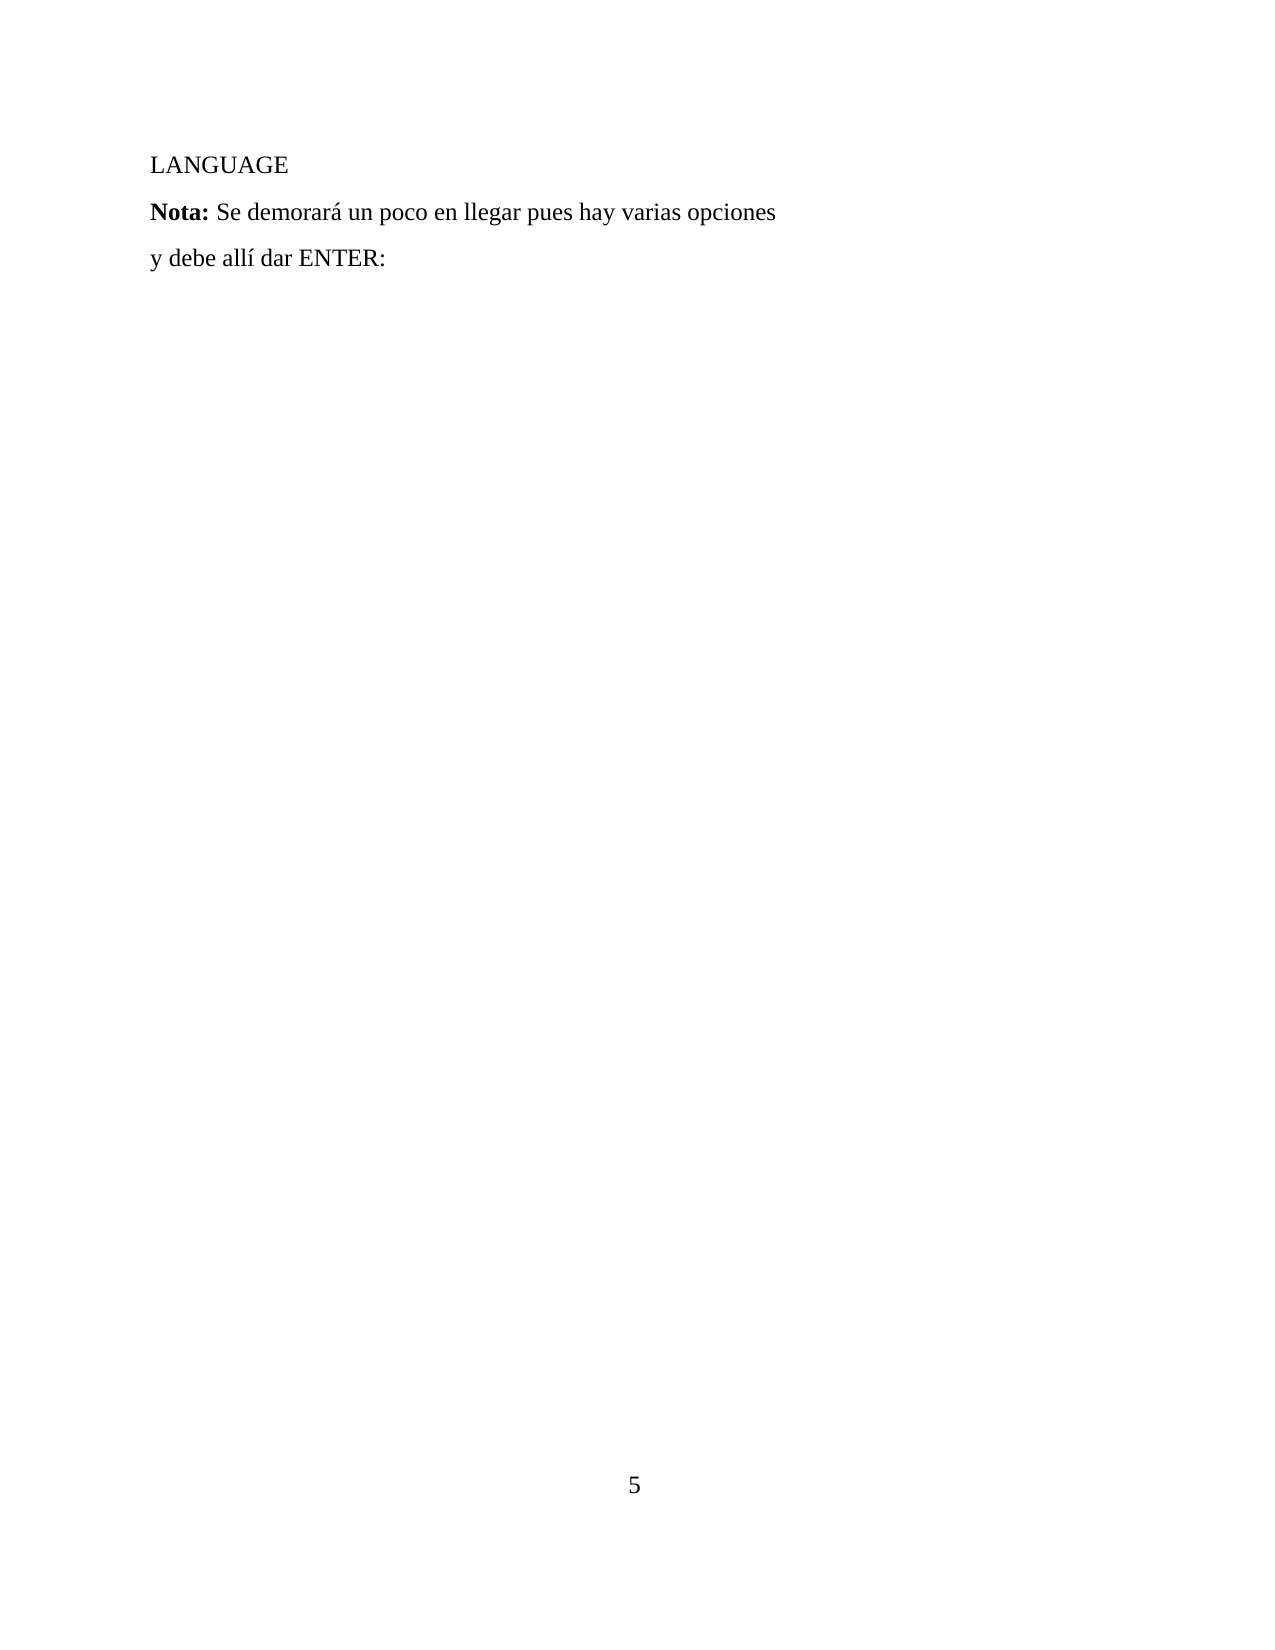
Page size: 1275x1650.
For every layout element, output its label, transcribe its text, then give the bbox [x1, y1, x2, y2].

text y debe allí dar ENTER: [150, 243, 1125, 272]
text LANGUAGE [150, 150, 1125, 179]
text Nota: Se demorará un poco en llegar pues hay varias opciones [150, 197, 1125, 225]
